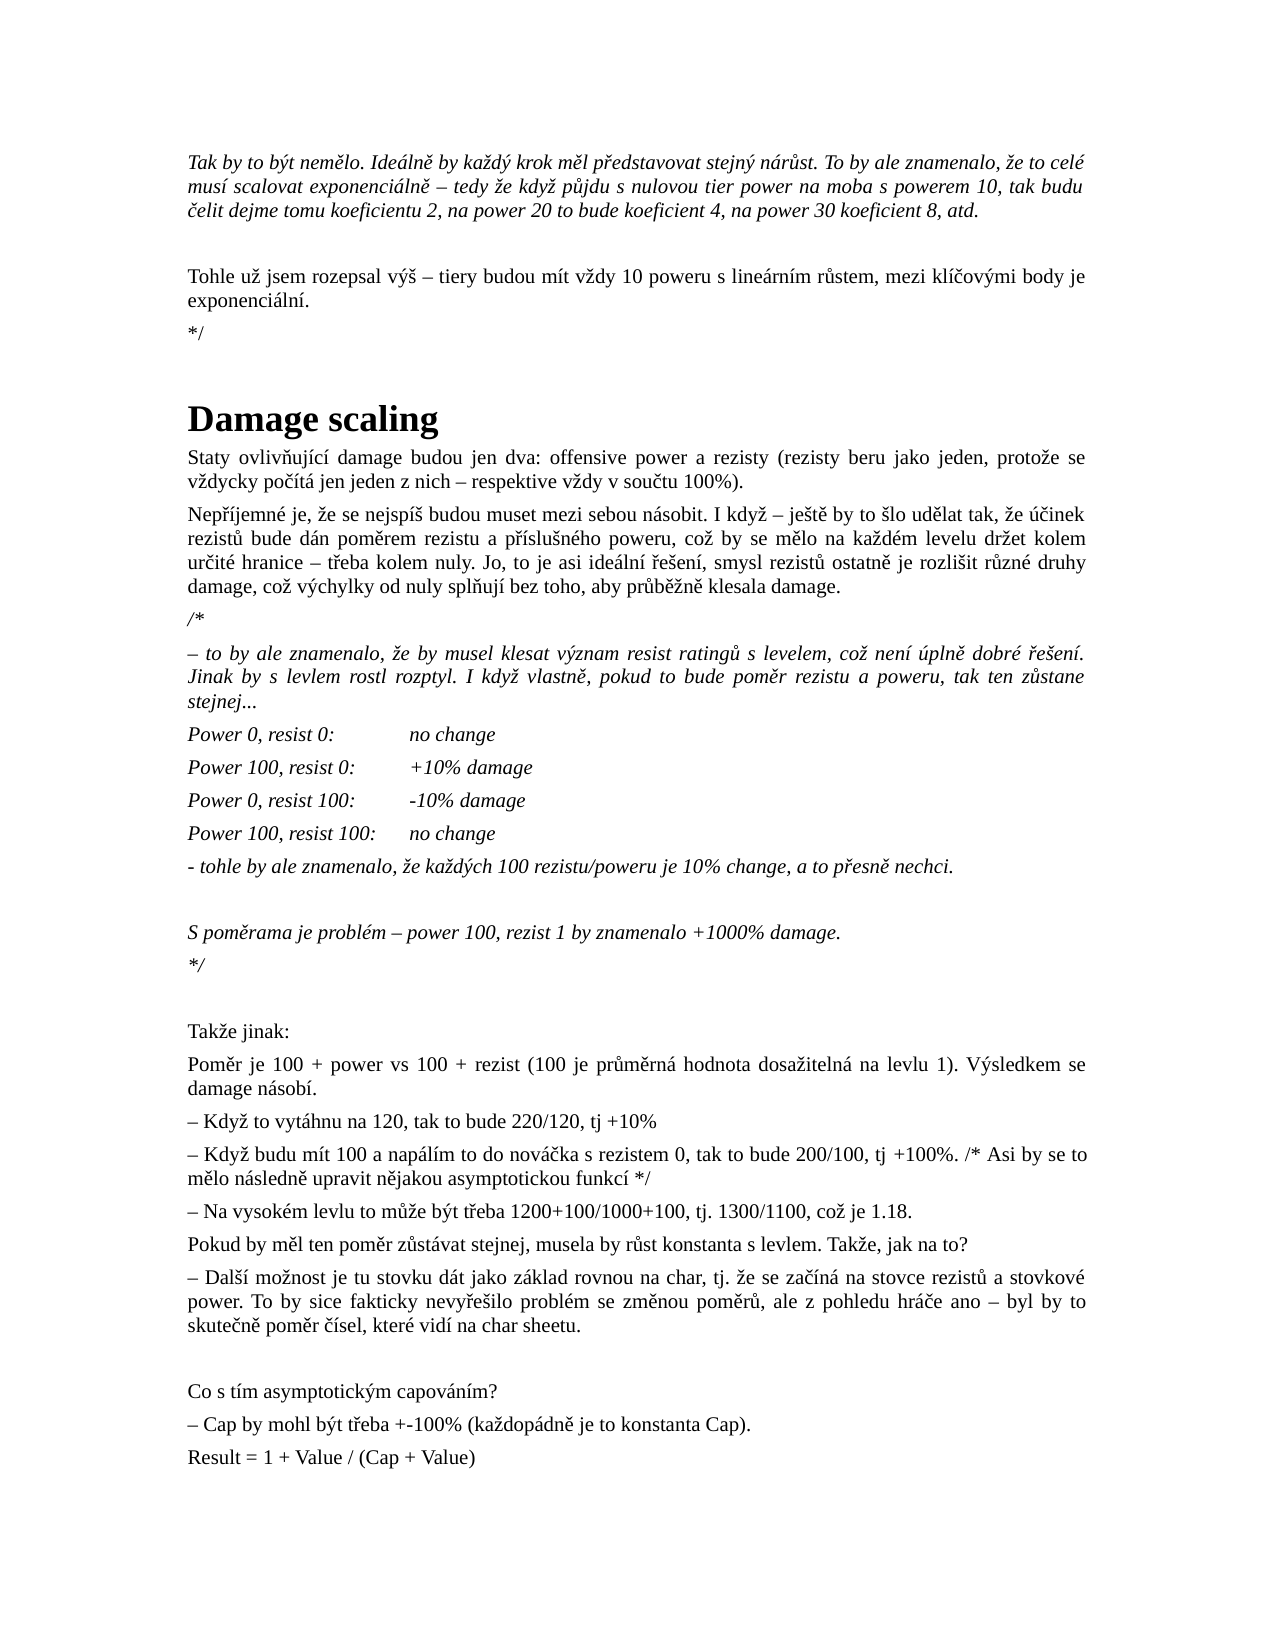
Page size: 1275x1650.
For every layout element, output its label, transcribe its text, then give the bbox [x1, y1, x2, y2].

text /* [187, 607, 1087, 631]
text – Když budu mít 100 a napálím to do nováčka s rezistem 0, tak to bude 200/100, tj +100%. /* Asi by se to mělo následně upravit nějakou asymptotickou funkcí */ [187, 1142, 1087, 1190]
text */ [187, 953, 1087, 977]
text – to by ale znamenalo, že by musel klesat význam resist ratingů s levelem, což není úplně dobré řešení. Jinak by s levlem rostl rozptyl. I když vlastně, pokud to bude poměr rezistu a poweru, tak ten zůstane stejnej... [187, 640, 1087, 713]
text Poměr je 100 + power vs 100 + rezist (100 je průměrná hodnota dosažitelná na levlu 1). Výsledkem se damage násobí. [187, 1052, 1087, 1100]
text - tohle by ale znamenalo, že každých 100 rezistu/poweru je 10% change, a to přesně nechci. [187, 854, 1087, 878]
text Power 0, resist 0: no change [187, 722, 1087, 746]
text */ [187, 321, 1087, 345]
text – Cap by mohl být třeba +-100% (každopádně je to konstanta Cap). [187, 1412, 1087, 1436]
text Tak by to být nemělo. Ideálně by každý krok měl představovat stejný nárůst. To by ale znamenalo, že to celé musí scalovat exponenciálně – tedy že když půjdu s nulovou tier power na moba s powerem 10, tak budu čelit dejme tomu koeficientu 2, na power 20 to bude koeficient 4, na power 30 koeficient 8, atd. [187, 150, 1087, 222]
text Pokud by měl ten poměr zůstávat stejnej, musela by růst konstanta s levlem. Takže, jak na to? [187, 1232, 1087, 1256]
text Co s tím asymptotickým capováním? [187, 1379, 1087, 1403]
text – Další možnost je tu stovku dát jako základ rovnou na char, tj. že se začíná na stovce rezistů a stovkové power. To by sice fakticky nevyřešilo problém se změnou poměrů, ale z pohledu hráče ano – byl by to skutečně poměr čísel, které vidí na char sheetu. [187, 1265, 1087, 1337]
subtitle Damage scaling [187, 396, 1087, 439]
text Result = 1 + Value / (Cap + Value) [187, 1445, 1087, 1469]
text S poměrama je problém – power 100, rezist 1 by znamenalo +1000% damage. [187, 920, 1087, 944]
text Staty ovlivňující damage budou jen dva: offensive power a rezisty (rezisty beru jako jeden, protože se vždycky počítá jen jeden z nich – respektive vždy v součtu 100%). [187, 445, 1087, 493]
text – Na vysokém levlu to může být třeba 1200+100/1000+100, tj. 1300/1100, což je 1.18. [187, 1199, 1087, 1223]
text Takže jinak: [187, 1019, 1087, 1043]
text – Když to vytáhnu na 120, tak to bude 220/120, tj +10% [187, 1109, 1087, 1133]
text Nepříjemné je, že se nejspíš budou muset mezi sebou násobit. I když – ještě by to šlo udělat tak, že účinek rezistů bude dán poměrem rezistu a příslušného poweru, což by se mělo na každém levelu držet kolem určité hranice – třeba kolem nuly. Jo, to je asi ideální řešení, smysl rezistů ostatně je rozlišit různé druhy damage, což výchylky od nuly splňují bez toho, aby průběžně klesala damage. [187, 502, 1087, 598]
text Power 0, resist 100: -10% damage [187, 788, 1087, 812]
text Power 100, resist 100: no change [187, 821, 1087, 845]
text Tohle už jsem rozepsal výš – tiery budou mít vždy 10 poweru s lineárním růstem, mezi klíčovými body je exponenciální. [187, 264, 1087, 312]
text Power 100, resist 0: +10% damage [187, 754, 1087, 779]
